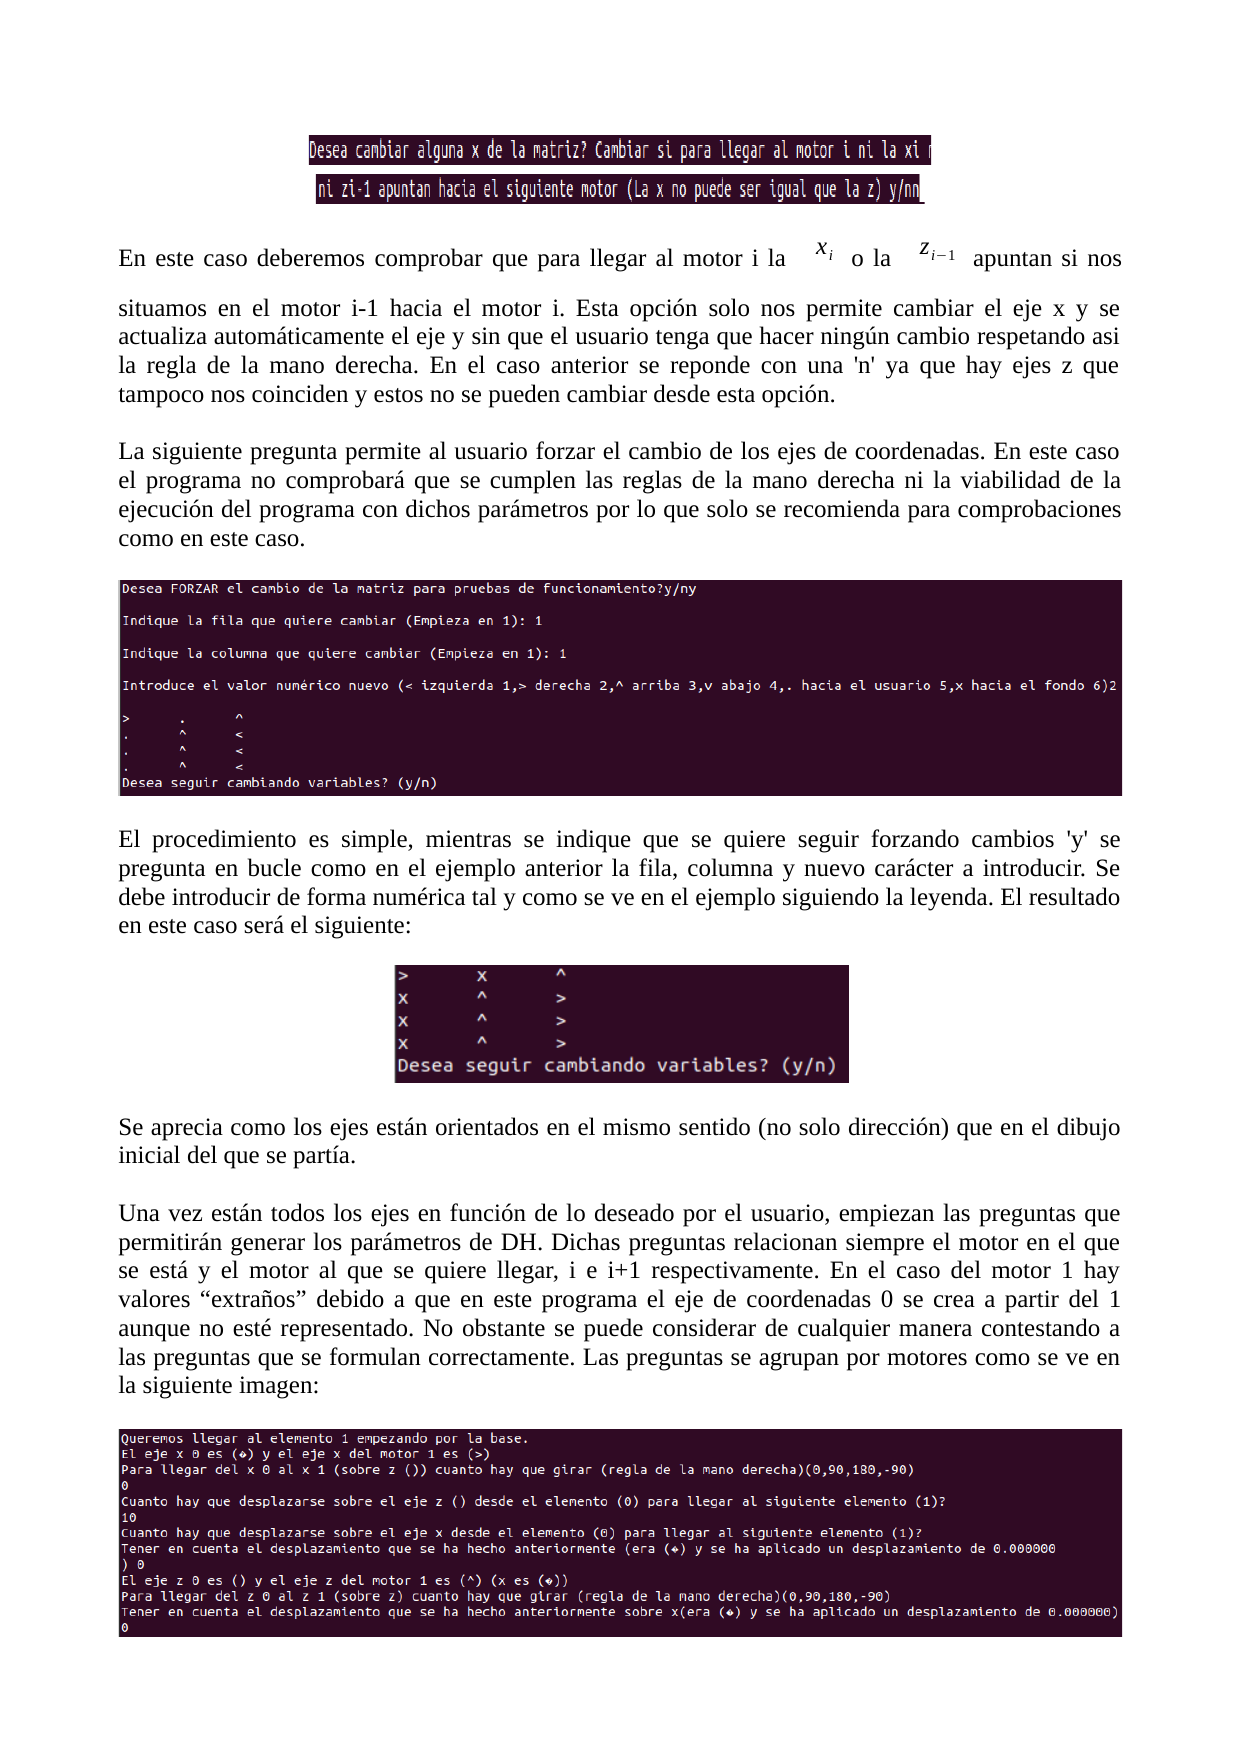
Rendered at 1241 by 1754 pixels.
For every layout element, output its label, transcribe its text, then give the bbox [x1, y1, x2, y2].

picture [118, 1429, 1123, 1637]
picture [118, 580, 1123, 796]
text La siguiente pregunta permite al usuario forzar el cambio de los ejes de coordenadas. En este caso el programa no comprobará que se cumplen las reglas de la mano derecha ni la viabilidad de la ejecución del programa con dichos parámetros por lo que solo se recomienda para comprobaciones como en este caso. [118, 436, 1122, 551]
text El procedimiento es simple, mientras se indique que se quiere seguir forzando cambios 'y' se pregunta en bucle como en el ejemplo anterior la fila, columna y nuevo carácter a introducir. Se debe introducir de forma numérica tal y como se ve en el ejemplo siguiendo la leyenda. El resultado en este caso será el siguiente: [118, 824, 1122, 939]
text Se aprecia como los ejes están orientados en el mismo sentido (no solo dirección) que en el dibujo inicial del que se partía. [118, 1112, 1122, 1169]
text En este caso deberemos comprobar que para llegar al motor i la o la apuntan si nos situamos en el motor i-1 hacia el motor i. Esta opción solo nos permite cambiar el eje x y se actualiza automáticamente el eje y sin que el usuario tenga que hacer ningún cambio respetando asi la regla de la mano derecha. En el caso anterior se reponde con una 'n' ya que hay ejes z que tampoco nos coinciden y estos no se pueden cambiar desde esta opción. [118, 232, 1122, 408]
picture [394, 965, 849, 1083]
text Una vez están todos los ejes en función de lo deseado por el usuario, empiezan las preguntas que permitirán generar los parámetros de DH. Dichas preguntas relacionan siempre el motor en el que se está y el motor al que se quiere llegar, i e i+1 respectivamente. En el caso del motor 1 hay valores “extraños” debido a que en este programa el eje de coordenadas 0 se crea a partir del 1 aunque no esté representado. No obstante se puede considerar de cualquier manera contestando a las preguntas que se formulan correctamente. Las preguntas se agrupan por motores como se ve en la siguiente imagen: [118, 1198, 1122, 1399]
